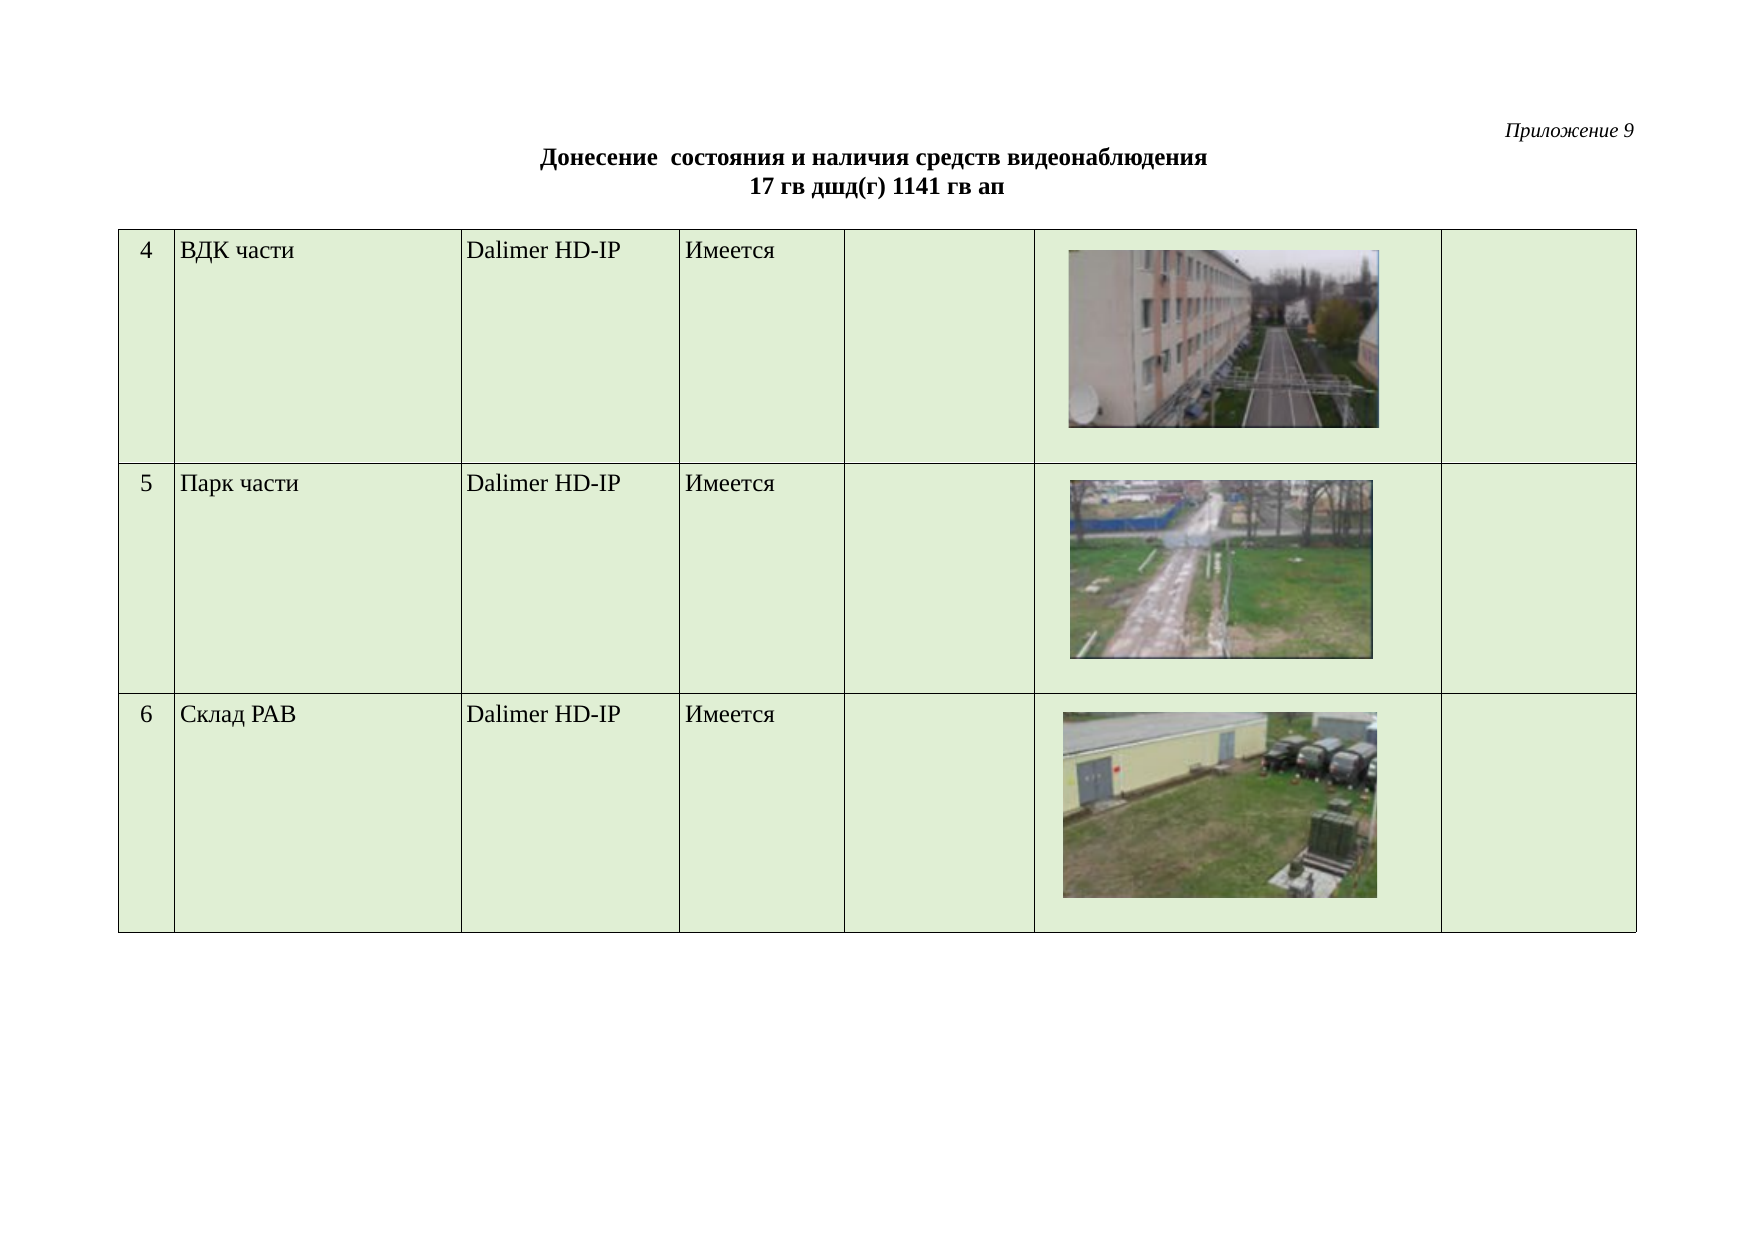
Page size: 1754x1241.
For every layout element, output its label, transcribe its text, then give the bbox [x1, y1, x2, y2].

table_cell ВДК части [175, 230, 461, 462]
table_cell Склад РАВ [175, 694, 461, 932]
table_cell [1035, 694, 1441, 932]
table_cell Имеется [680, 230, 844, 462]
table_cell Dalimer HD-IP [462, 230, 679, 462]
picture [1070, 480, 1373, 659]
table_cell [845, 230, 1034, 462]
picture [1068, 250, 1380, 428]
table_cell 6 [119, 694, 174, 932]
table_cell [1442, 694, 1636, 932]
table_cell Dalimer HD-IP [462, 464, 679, 693]
table_cell [1442, 464, 1636, 693]
table_cell Dalimer HD-IP [462, 694, 679, 932]
table_cell Имеется [680, 464, 844, 693]
table_cell [1035, 464, 1441, 693]
table_cell [1442, 230, 1636, 462]
table_cell [845, 694, 1034, 932]
table_cell 5 [119, 464, 174, 693]
table_cell Имеется [680, 694, 844, 932]
picture [1063, 712, 1378, 898]
table_cell [1035, 230, 1441, 462]
table_cell [845, 464, 1034, 693]
table_cell Парк части [175, 464, 461, 693]
table_cell 4 [119, 230, 174, 462]
